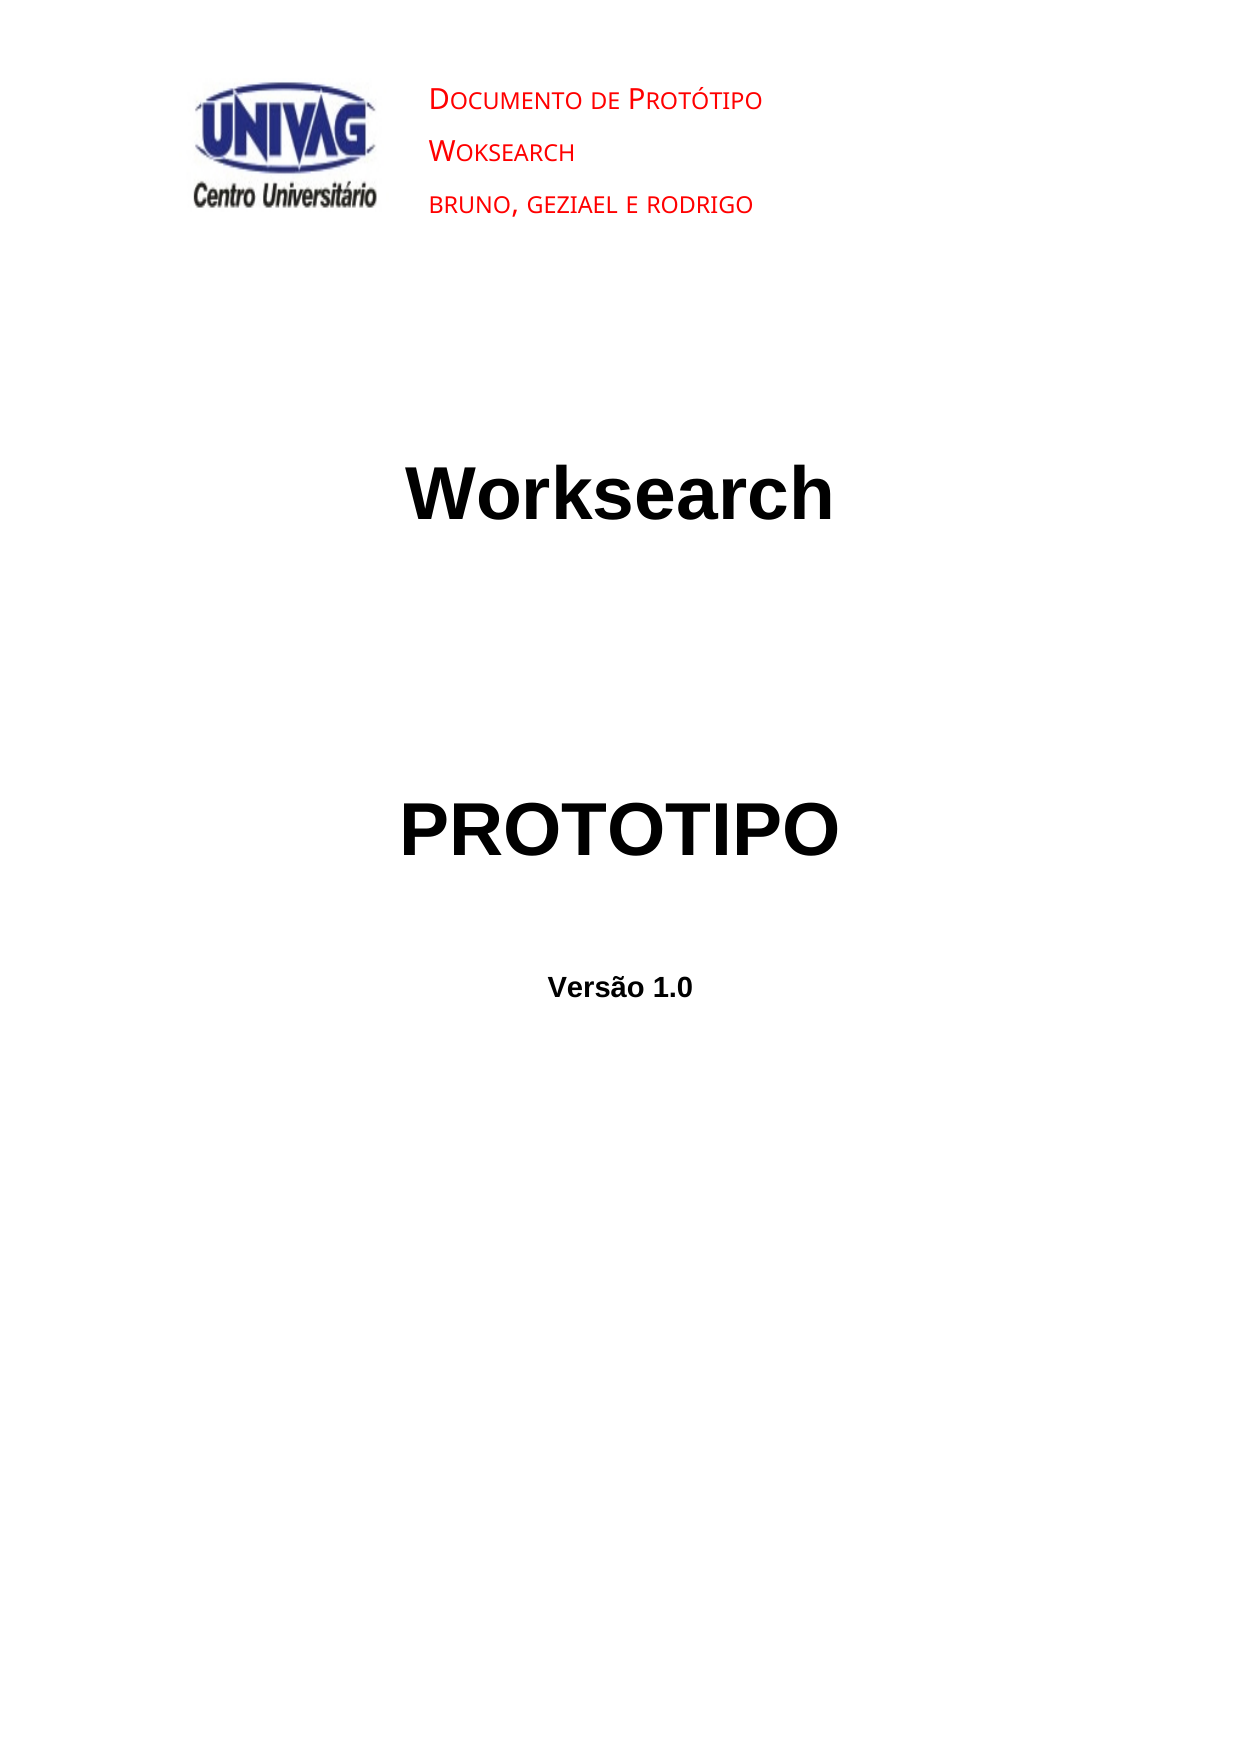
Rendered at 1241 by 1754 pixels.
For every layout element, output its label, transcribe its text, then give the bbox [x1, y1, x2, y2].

text Versão 1.0 [177, 970, 1063, 1004]
text PROTOTIPO [177, 785, 1063, 872]
picture [177, 78, 396, 212]
text Worksearch [177, 449, 1063, 536]
